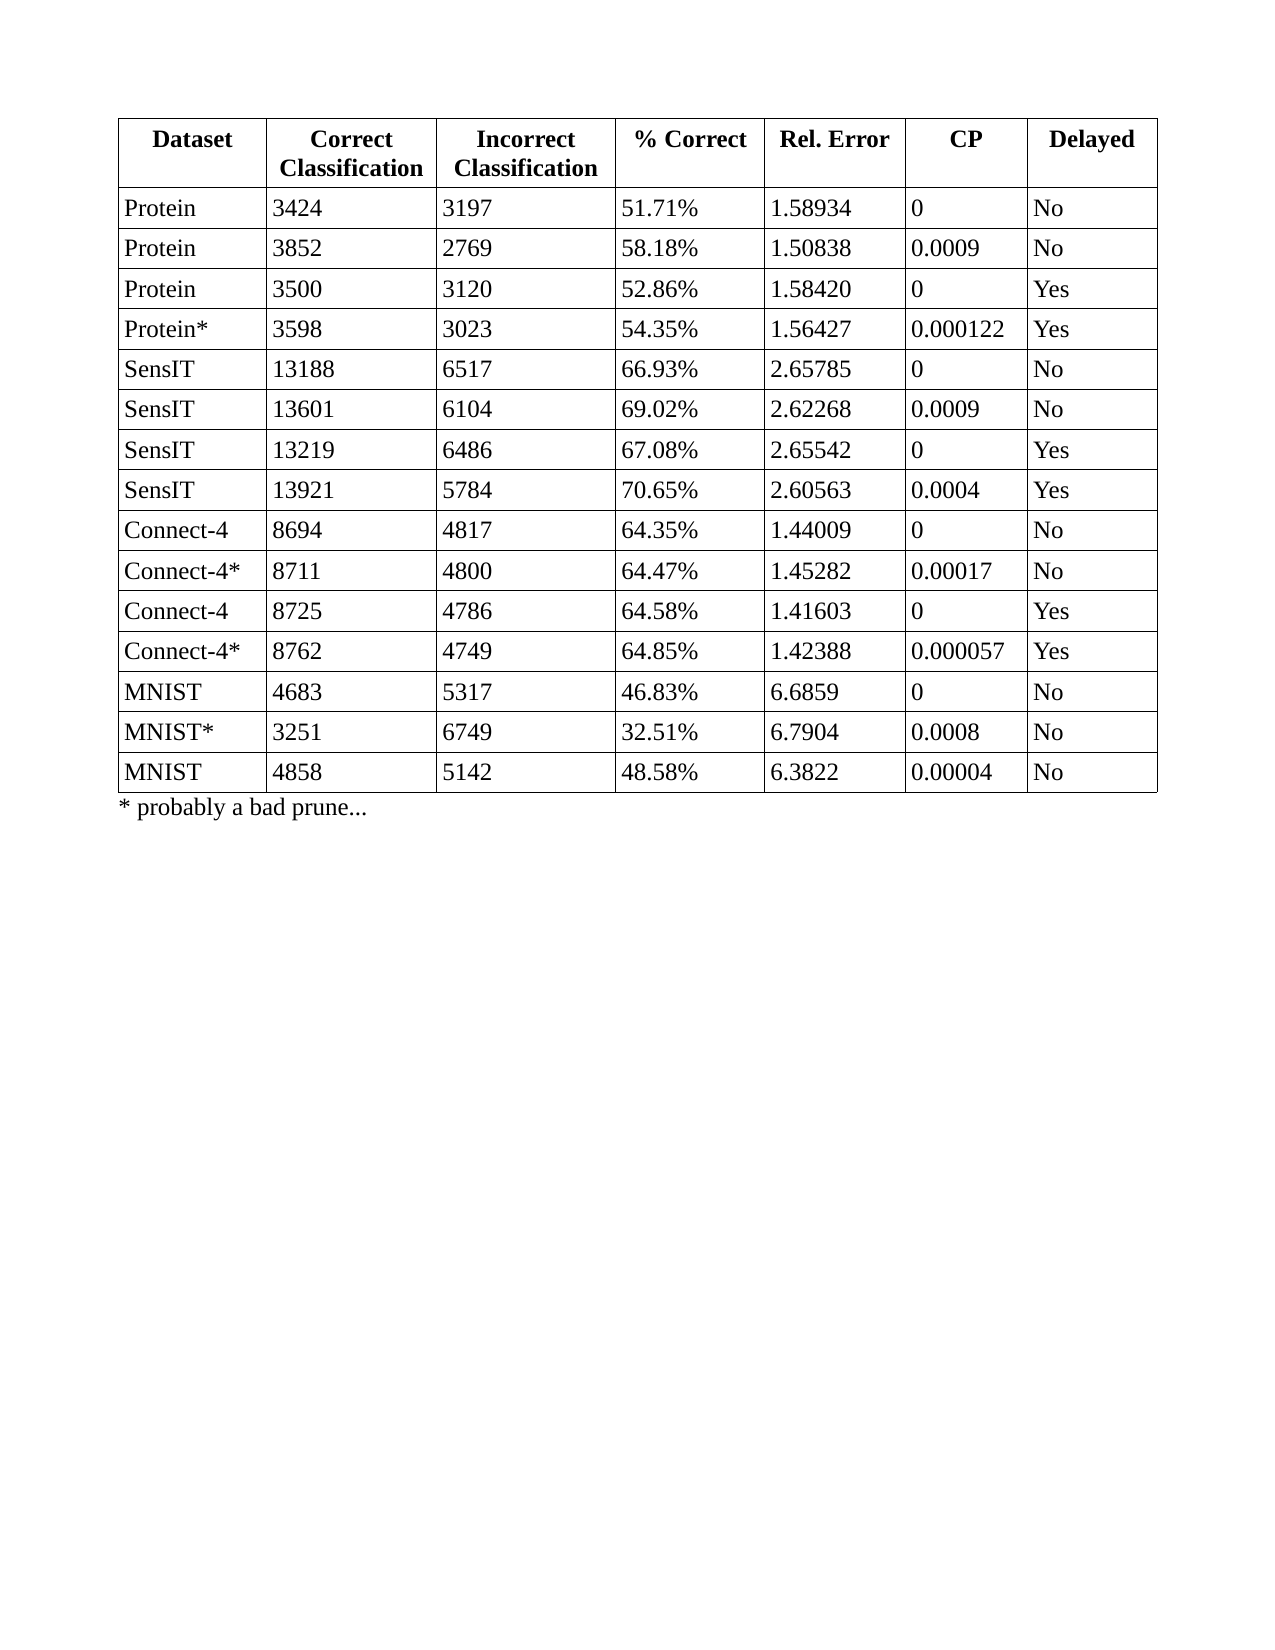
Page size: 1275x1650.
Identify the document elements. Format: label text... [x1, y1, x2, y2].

table_header Incorrect Classification [437, 119, 615, 187]
table_cell 3852 [267, 229, 436, 268]
table_header Delayed [1028, 119, 1157, 187]
table_cell Yes [1028, 591, 1157, 631]
table_cell 0.00004 [906, 753, 1027, 792]
table_cell 6.7904 [765, 712, 905, 752]
table_cell Protein [119, 229, 266, 268]
table_cell 1.42388 [765, 632, 905, 671]
table_cell 1.45282 [765, 551, 905, 590]
table_cell 0 [906, 188, 1027, 227]
table_cell No [1028, 229, 1157, 268]
table_cell 0.0009 [906, 390, 1027, 429]
table_cell 2.60563 [765, 470, 905, 510]
table_cell 54.35% [616, 309, 764, 348]
table_cell 3500 [267, 269, 436, 308]
table_cell 0.0004 [906, 470, 1027, 510]
table_cell 46.83% [616, 672, 764, 711]
table_cell 32.51% [616, 712, 764, 752]
table_header Correct Classification [267, 119, 436, 187]
table_cell 3197 [437, 188, 615, 227]
table_cell 0.0009 [906, 229, 1027, 268]
table_cell No [1028, 390, 1157, 429]
table_cell 0.000057 [906, 632, 1027, 671]
table_cell 13601 [267, 390, 436, 429]
table_cell SensIT [119, 350, 266, 389]
table_cell 3251 [267, 712, 436, 752]
text * probably a bad prune... [118, 793, 1157, 821]
table_cell 2.65542 [765, 430, 905, 469]
table_cell 1.44009 [765, 511, 905, 550]
table_cell 52.86% [616, 269, 764, 308]
table_cell 5784 [437, 470, 615, 510]
table_cell 3023 [437, 309, 615, 348]
table_cell Connect-4 [119, 591, 266, 631]
table_cell Yes [1028, 309, 1157, 348]
table_cell 4786 [437, 591, 615, 631]
table_cell No [1028, 511, 1157, 550]
table_cell 6749 [437, 712, 615, 752]
table_cell 3120 [437, 269, 615, 308]
table_cell Protein* [119, 309, 266, 348]
table_cell No [1028, 753, 1157, 792]
table_cell 0 [906, 350, 1027, 389]
table_cell 64.85% [616, 632, 764, 671]
table_cell 51.71% [616, 188, 764, 227]
table_cell SensIT [119, 430, 266, 469]
table_cell MNIST* [119, 712, 266, 752]
table_cell 0 [906, 430, 1027, 469]
table_cell 6.6859 [765, 672, 905, 711]
table_cell 2769 [437, 229, 615, 268]
table_cell 3598 [267, 309, 436, 348]
table_cell Yes [1028, 470, 1157, 510]
table_header % Correct [616, 119, 764, 187]
table_cell 8711 [267, 551, 436, 590]
table_cell 0.000122 [906, 309, 1027, 348]
table_cell 64.47% [616, 551, 764, 590]
table_cell 48.58% [616, 753, 764, 792]
table_cell 13188 [267, 350, 436, 389]
table_cell 1.50838 [765, 229, 905, 268]
table_cell 4683 [267, 672, 436, 711]
table_cell 67.08% [616, 430, 764, 469]
table_cell No [1028, 712, 1157, 752]
table_cell Connect-4* [119, 551, 266, 590]
table_cell 1.41603 [765, 591, 905, 631]
table_cell 4817 [437, 511, 615, 550]
table_cell 0.0008 [906, 712, 1027, 752]
table_header Dataset [119, 119, 266, 187]
table_cell 69.02% [616, 390, 764, 429]
table_header CP [906, 119, 1027, 187]
table_cell Yes [1028, 269, 1157, 308]
table_cell Connect-4* [119, 632, 266, 671]
table_cell 1.58934 [765, 188, 905, 227]
table_cell No [1028, 551, 1157, 590]
table_cell 4749 [437, 632, 615, 671]
table_cell 4858 [267, 753, 436, 792]
table_cell 58.18% [616, 229, 764, 268]
table_cell 1.58420 [765, 269, 905, 308]
table_cell 5317 [437, 672, 615, 711]
table_cell 3424 [267, 188, 436, 227]
table_cell 2.65785 [765, 350, 905, 389]
table_cell 0 [906, 269, 1027, 308]
table_cell Connect-4 [119, 511, 266, 550]
table_cell No [1028, 350, 1157, 389]
table_cell Yes [1028, 632, 1157, 671]
table_cell No [1028, 188, 1157, 227]
table_cell MNIST [119, 753, 266, 792]
table_cell No [1028, 672, 1157, 711]
table_cell 1.56427 [765, 309, 905, 348]
table_cell 4800 [437, 551, 615, 590]
table_cell 6.3822 [765, 753, 905, 792]
table_header Rel. Error [765, 119, 905, 187]
table_cell 5142 [437, 753, 615, 792]
table_cell 13921 [267, 470, 436, 510]
table_cell 70.65% [616, 470, 764, 510]
table_cell 8762 [267, 632, 436, 671]
table_cell 8725 [267, 591, 436, 631]
table_cell 0 [906, 672, 1027, 711]
table_cell SensIT [119, 470, 266, 510]
table_cell 2.62268 [765, 390, 905, 429]
table_cell Protein [119, 269, 266, 308]
table_cell 0.00017 [906, 551, 1027, 590]
table_cell 64.35% [616, 511, 764, 550]
table_cell 6486 [437, 430, 615, 469]
table_cell SensIT [119, 390, 266, 429]
table_cell 6517 [437, 350, 615, 389]
table_cell 64.58% [616, 591, 764, 631]
table_cell Yes [1028, 430, 1157, 469]
table_cell MNIST [119, 672, 266, 711]
table_cell 13219 [267, 430, 436, 469]
table_cell 0 [906, 511, 1027, 550]
table_cell Protein [119, 188, 266, 227]
table_cell 66.93% [616, 350, 764, 389]
table_cell 0 [906, 591, 1027, 631]
table_cell 8694 [267, 511, 436, 550]
table_cell 6104 [437, 390, 615, 429]
